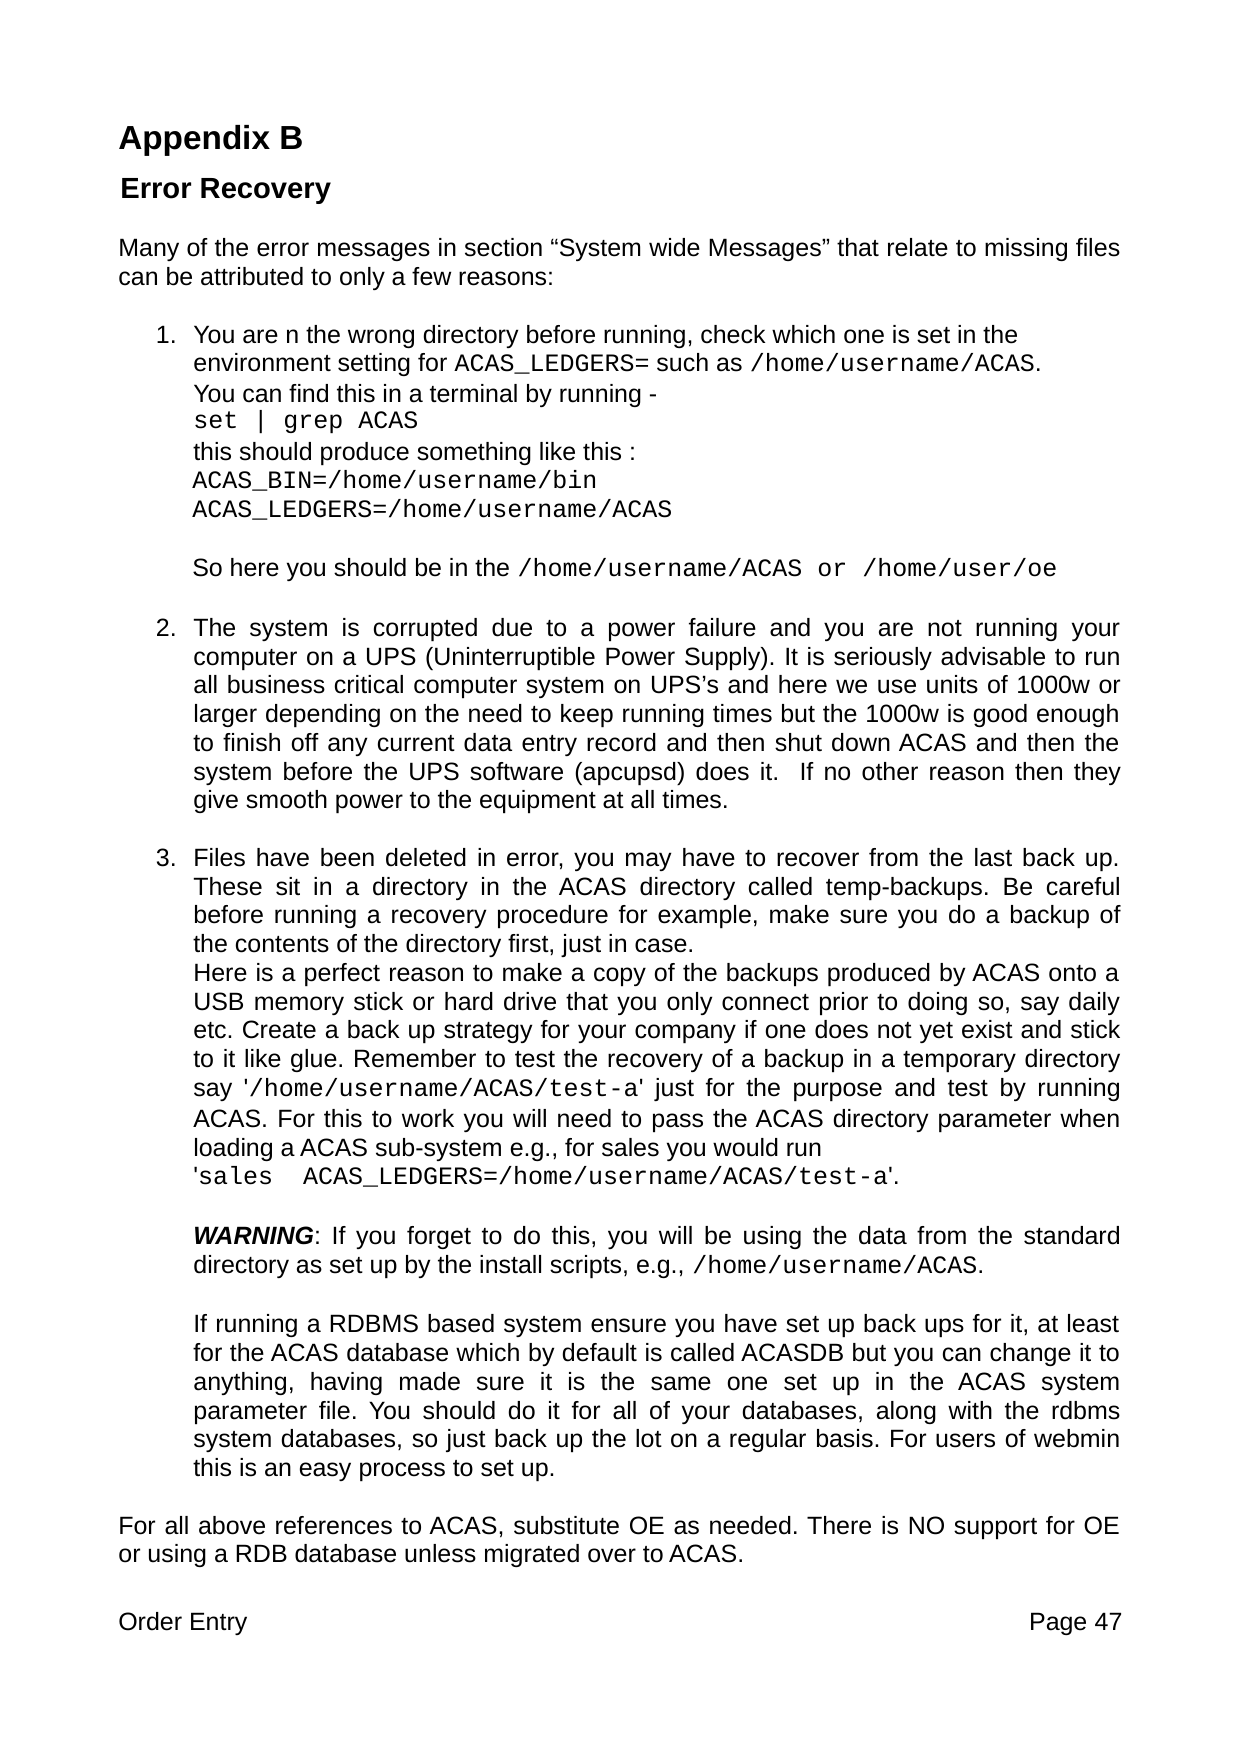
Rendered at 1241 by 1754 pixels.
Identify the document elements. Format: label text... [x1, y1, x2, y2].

list this should produce something like this : [156, 436, 1122, 465]
text For all above references to ACAS, substitute OE as needed. There is NO support for OE or using a RDB database unless migrated over to ACAS. [118, 1511, 1122, 1568]
list You are n the wrong directory before running, check which one is set in the environment setting for ACAS_LEDGERS= such as /home/username/ACAS. [156, 320, 1122, 379]
text ACAS_BIN=/home/username/bin [118, 465, 1122, 496]
subtitle Error Recovery [120, 171, 1122, 205]
list 'sales ACAS_LEDGERS=/home/username/ACAS/test-a'. [156, 1161, 1122, 1192]
list set | grep ACAS [156, 408, 1122, 436]
text So here you should be in the /home/username/ACAS or /home/user/oe [118, 553, 1122, 584]
text ACAS_LEDGERS=/home/username/ACAS [118, 496, 1122, 524]
list WARNING: If you forget to do this, you will be using the data from the standard directory as set up by the install scripts, e.g., /home/username/ACAS. [156, 1221, 1122, 1281]
subtitle Appendix B [118, 118, 1122, 157]
list You can find this in a terminal by running - [156, 379, 1122, 408]
list Files have been deleted in error, you may have to recover from the last back up. These sit in a directory in the ACAS directory called temp-backups. Be careful before running a recovery procedure for example, make sure you do a backup of the contents of the directory first, just in case. [156, 843, 1122, 958]
list Here is a perfect reason to make a copy of the backups produced by ACAS onto a USB memory stick or hard drive that you only connect prior to doing so, say daily etc. Create a back up strategy for your company if one does not yet exist and stick to it like glue. Remember to test the recovery of a backup in a temporary directory say '/home/username/ACAS/test-a' just for the purpose and test by running ACAS. For this to work you will need to pass the ACAS directory parameter when loading a ACAS sub-system e.g., for sales you would run [156, 958, 1122, 1161]
list If running a RDBMS based system ensure you have set up back ups for it, at least for the ACAS database which by default is called ACASDB but you can change it to anything, having made sure it is the same one set up in the ACAS system parameter file. You should do it for all of your databases, along with the rdbms system databases, so just back up the lot on a regular basis. For users of webmin this is an easy process to set up. [156, 1309, 1122, 1482]
list The system is corrupted due to a power failure and you are not running your computer on a UPS (Uninterruptible Power Supply). It is seriously advisable to run all business critical computer system on UPS’s and here we use units of 1000w or larger depending on the need to keep running times but the 1000w is good enough to finish off any current data entry record and then shut down ACAS and then the system before the UPS software (apcupsd) does it. If no other reason then they give smooth power to the equipment at all times. [156, 613, 1122, 814]
text Many of the error messages in section “System wide Messages” that relate to missing files can be attributed to only a few reasons: [118, 233, 1122, 291]
